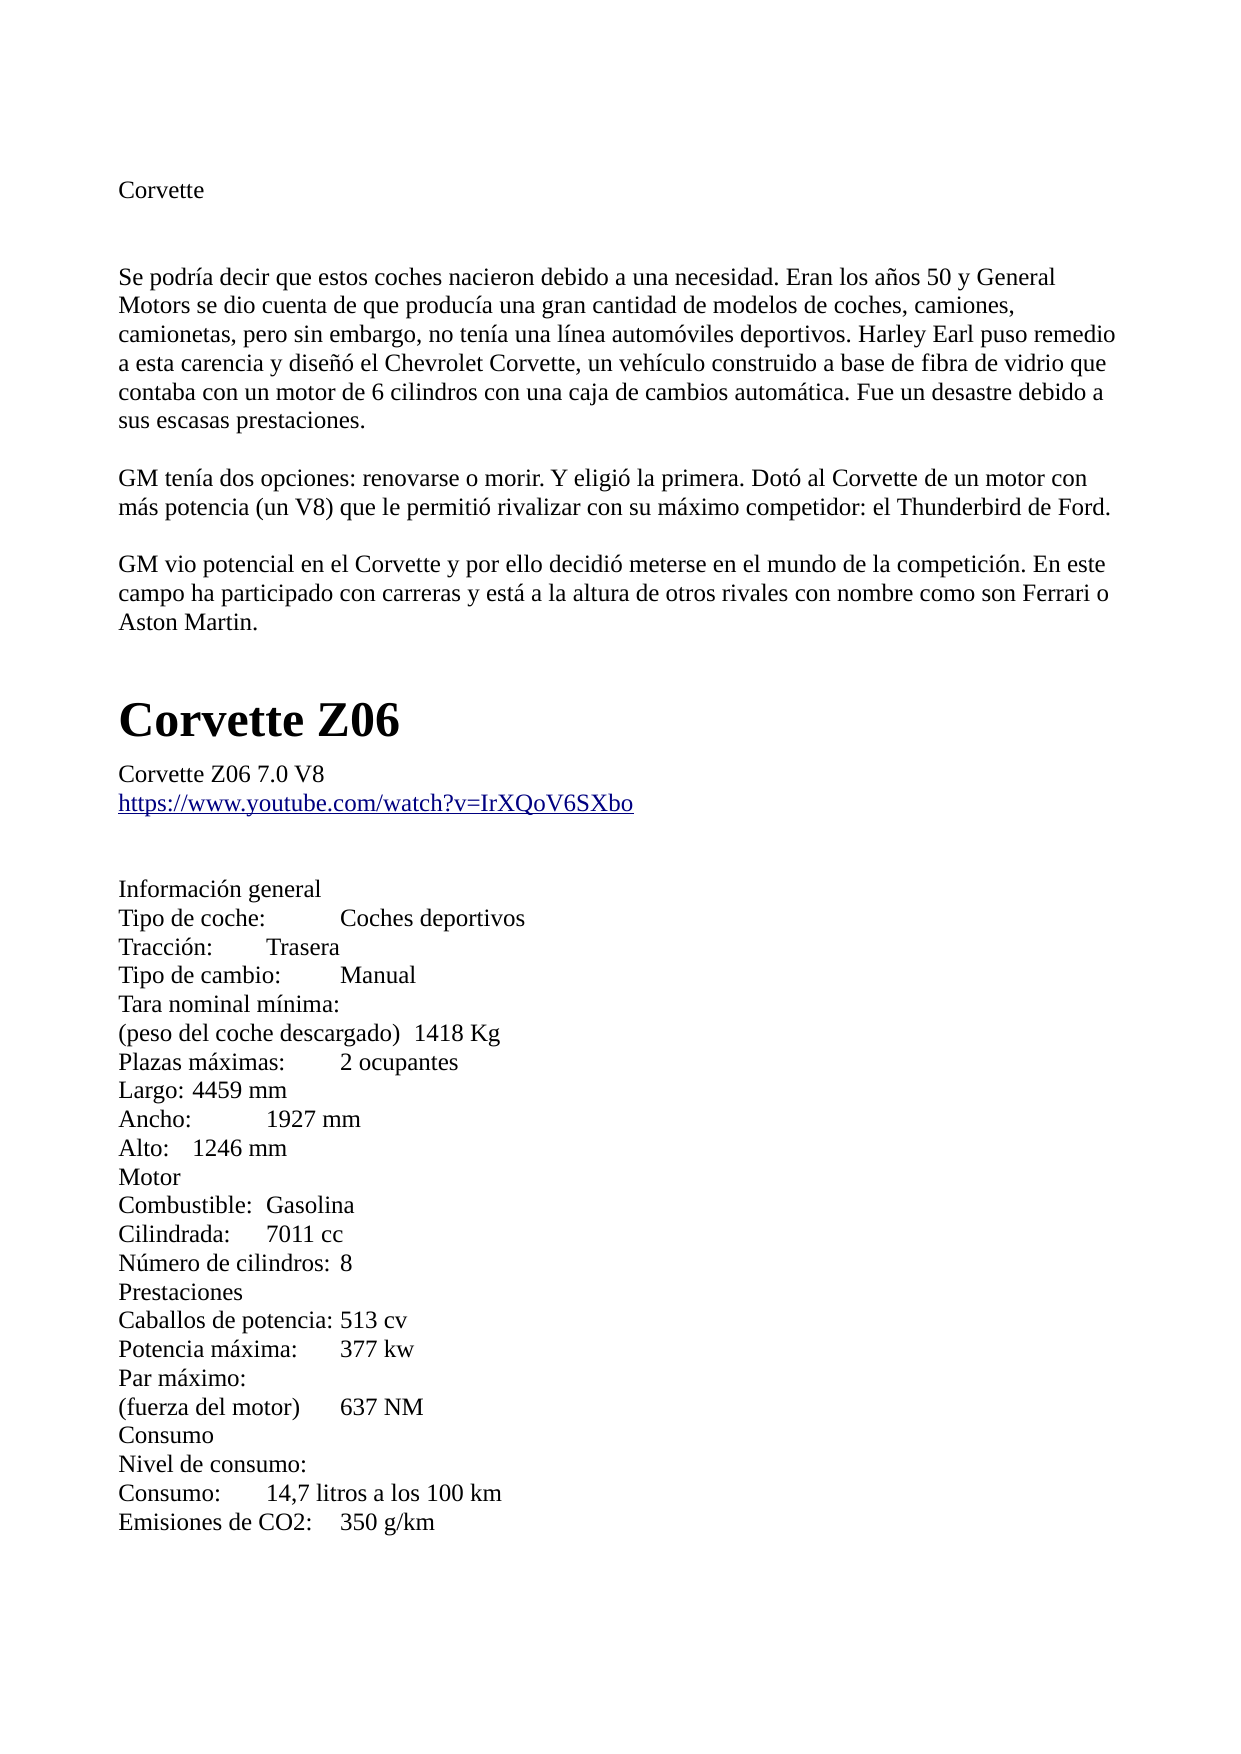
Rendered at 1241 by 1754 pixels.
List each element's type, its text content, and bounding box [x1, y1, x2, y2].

text Par máximo: [118, 1363, 1122, 1392]
text GM vio potencial en el Corvette y por ello decidió meterse en el mundo de la competición. En este campo ha participado con carreras y está a la altura de otros rivales con nombre como son Ferrari o Aston Martin. [118, 549, 1122, 636]
text Información general [118, 874, 1122, 903]
text Prestaciones [118, 1277, 1122, 1306]
text (peso del coche descargado) 1418 Kg [118, 1018, 1122, 1047]
text Tara nominal mínima: [118, 989, 1122, 1018]
text Caballos de potencia: 513 cv [118, 1306, 1122, 1334]
text Corvette Z06 7.0 V8 [118, 759, 1122, 788]
subtitle Corvette Z06 [118, 689, 1122, 747]
text Combustible: Gasolina [118, 1191, 1122, 1219]
text Número de cilindros: 8 [118, 1248, 1122, 1277]
text Corvette [118, 176, 1122, 204]
text (fuerza del motor) 637 NM [118, 1392, 1122, 1421]
text Tipo de coche: Coches deportivos [118, 903, 1122, 932]
text Cilindrada: 7011 cc [118, 1219, 1122, 1248]
text Tracción: Trasera [118, 932, 1122, 961]
text Ancho: 1927 mm [118, 1104, 1122, 1133]
text https://www.youtube.com/watch?v=IrXQoV6SXbo [118, 788, 1122, 817]
text Alto: 1246 mm [118, 1133, 1122, 1162]
text Se podría decir que estos coches nacieron debido a una necesidad. Eran los años 50 y General Motors se dio cuenta de que producía una gran cantidad de modelos de coches, camiones, camionetas, pero sin embargo, no tenía una línea automóviles deportivos. Harley Earl puso remedio a esta carencia y diseñó el Chevrolet Corvette, un vehículo construido a base de fibra de vidrio que contaba con un motor de 6 cilindros con una caja de cambios automática. Fue un desastre debido a sus escasas prestaciones. [118, 262, 1122, 434]
text Motor [118, 1162, 1122, 1191]
text Largo: 4459 mm [118, 1076, 1122, 1104]
text Plazas máximas: 2 ocupantes [118, 1047, 1122, 1076]
text Consumo: 14,7 litros a los 100 km [118, 1478, 1122, 1507]
text Nivel de consumo: [118, 1449, 1122, 1478]
text Consumo [118, 1421, 1122, 1449]
text GM tenía dos opciones: renovarse o morir. Y eligió la primera. Dotó al Corvette de un motor con más potencia (un V8) que le permitió rivalizar con su máximo competidor: el Thunderbird de Ford. [118, 463, 1122, 521]
text Potencia máxima: 377 kw [118, 1334, 1122, 1363]
text Tipo de cambio: Manual [118, 961, 1122, 989]
text Emisiones de CO2: 350 g/km [118, 1507, 1122, 1536]
